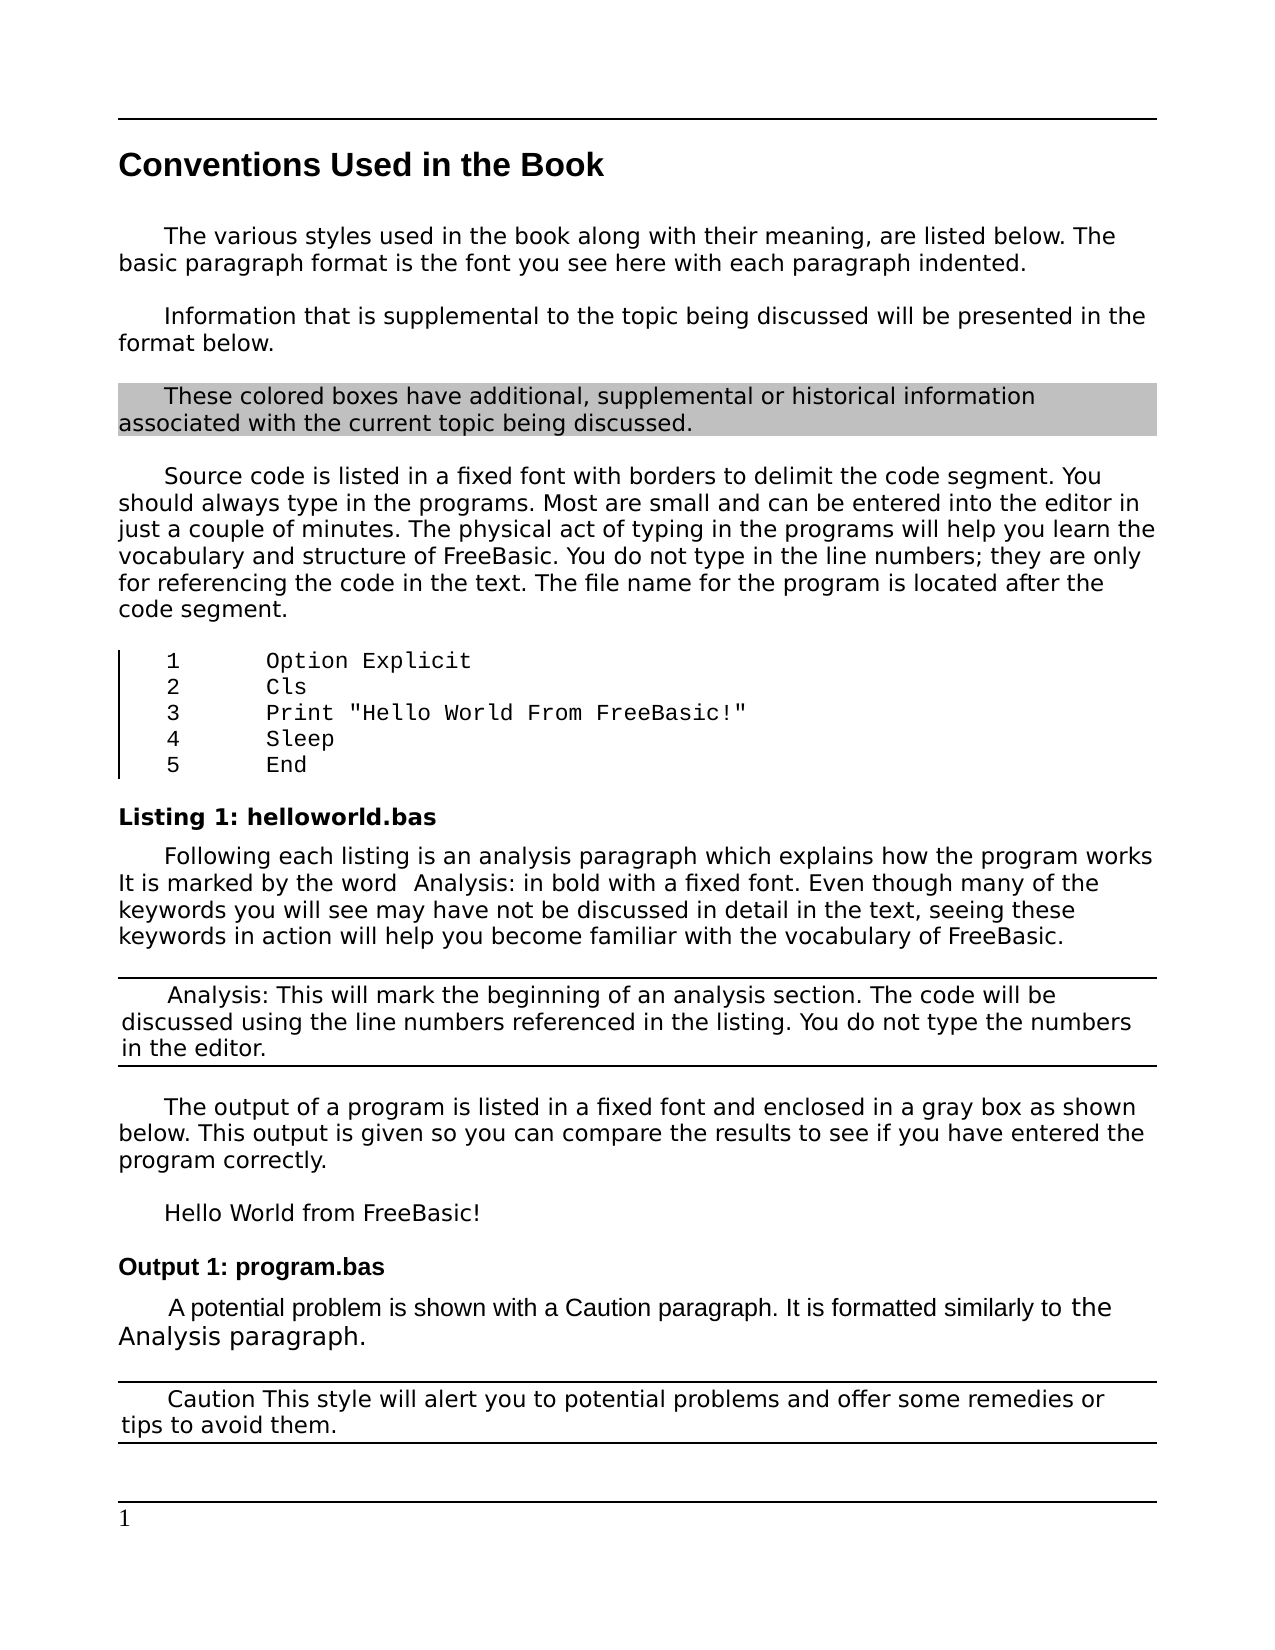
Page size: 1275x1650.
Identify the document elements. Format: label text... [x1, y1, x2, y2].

text Following each listing is an analysis paragraph which explains how the program works It is marked by the word Analysis: in bold with a fixed font. Even though many of the keywords you will see may have not be discussed in detail in the text, seeing these keywords in action will help you become familiar with the vocabulary of FreeBasic. [118, 843, 1157, 950]
subtitle Output 1: program.bas [118, 1252, 1157, 1281]
text 5 End [120, 753, 1157, 779]
text 3 Print "Hello World From FreeBasic!" [120, 702, 1157, 727]
text Hello World from FreeBasic! [118, 1200, 1157, 1227]
text 4 Sleep [120, 727, 1157, 753]
text The output of a program is listed in a fixed font and enclosed in a gray box as shown below. This output is given so you can compare the results to see if you have entered the program correctly. [118, 1094, 1157, 1174]
text The various styles used in the book along with their meaning, are listed below. The basic paragraph format is the font you see here with each paragraph indented. [118, 223, 1157, 276]
subtitle Listing 1: helloworld.bas [118, 804, 1157, 831]
text Information that is supplemental to the topic being discussed will be presented in the format below. [118, 303, 1157, 356]
text 1 Option Explicit [120, 650, 1157, 676]
text Source code is listed in a fixed font with borders to delimit the code segment. You should always type in the programs. Most are small and can be entered into the editor in just a couple of minutes. The physical act of typing in the programs will help you learn the vocabulary and structure of FreeBasic. You do not type in the line numbers; they are only for referencing the code in the text. The file name for the program is located after the code segment. [118, 463, 1157, 623]
text 2 Cls [120, 676, 1157, 702]
subtitle Conventions Used in the Book [118, 145, 1157, 184]
text These colored boxes have additional, supplemental or historical information associated with the current topic being discussed. [118, 383, 1157, 436]
text Analysis: This will mark the beginning of an analysis section. The code will be discussed using the line numbers referenced in the listing. You do not type the numbers in the editor. [118, 979, 1157, 1065]
text A potential problem is shown with a Caution paragraph. It is formatted similarly to the Analysis paragraph. [118, 1293, 1157, 1352]
text Caution This style will alert you to potential problems and offer some remedies or tips to avoid them. [118, 1383, 1157, 1442]
